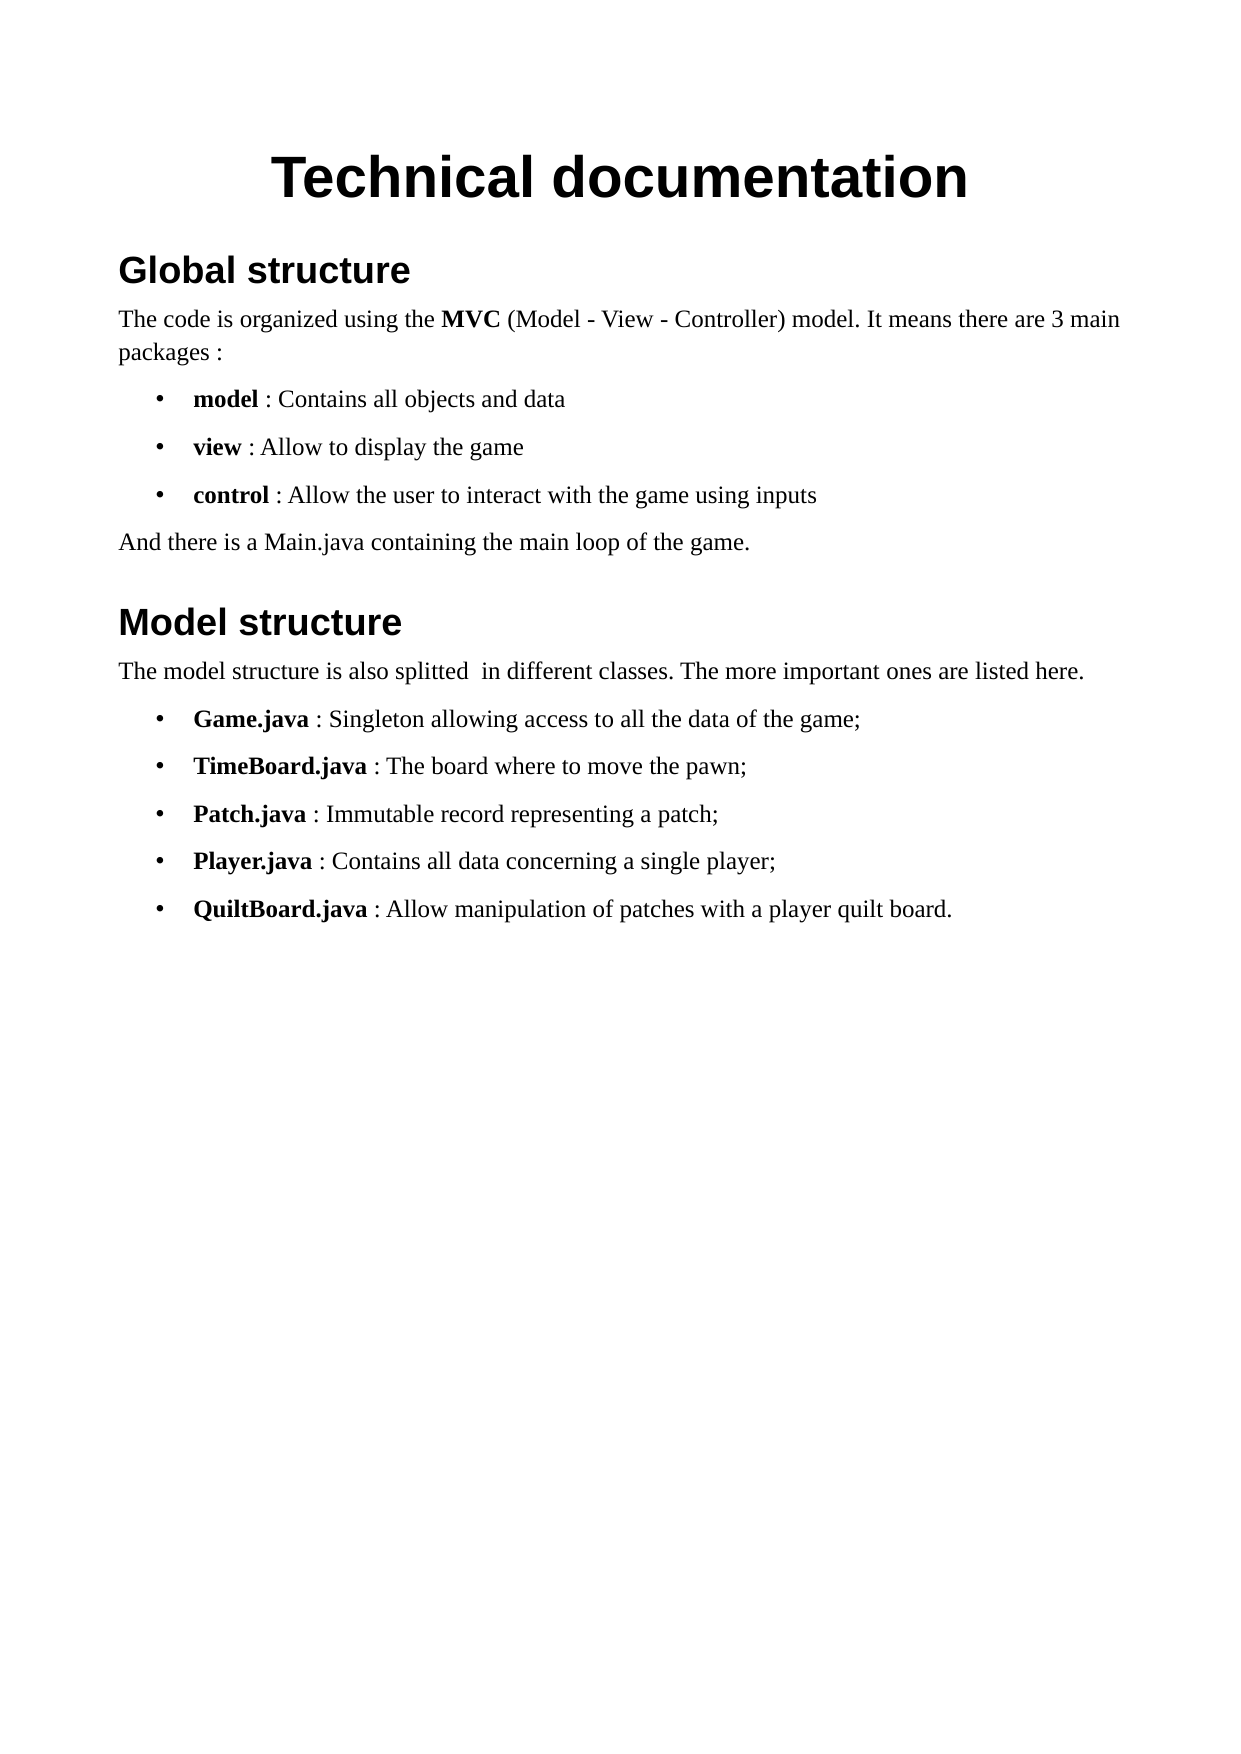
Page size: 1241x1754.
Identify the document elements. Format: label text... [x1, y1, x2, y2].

text And there is a Main.java containing the main loop of the game. [118, 527, 1122, 556]
list Patch.java : Immutable record representing a patch; [156, 799, 1122, 828]
list QuiltBoard.java : Allow manipulation of patches with a player quilt board. [156, 894, 1122, 923]
list Player.java : Contains all data concerning a single player; [156, 846, 1122, 875]
text The model structure is also splitted in different classes. The more important ones are listed here. [118, 656, 1122, 685]
list model : Contains all objects and data [156, 384, 1122, 413]
list view : Allow to display the game [156, 432, 1122, 461]
list Game.java : Singleton allowing access to all the data of the game; [156, 704, 1122, 732]
subtitle Global structure [118, 248, 1122, 291]
text The code is organized using the MVC (Model - View - Controller) model. It means there are 3 main packages : [118, 304, 1122, 366]
list control : Allow the user to interact with the game using inputs [156, 480, 1122, 508]
subtitle Model structure [118, 600, 1122, 643]
title Technical documentation [118, 143, 1122, 210]
list TimeBoard.java : The board where to move the pawn; [156, 751, 1122, 780]
